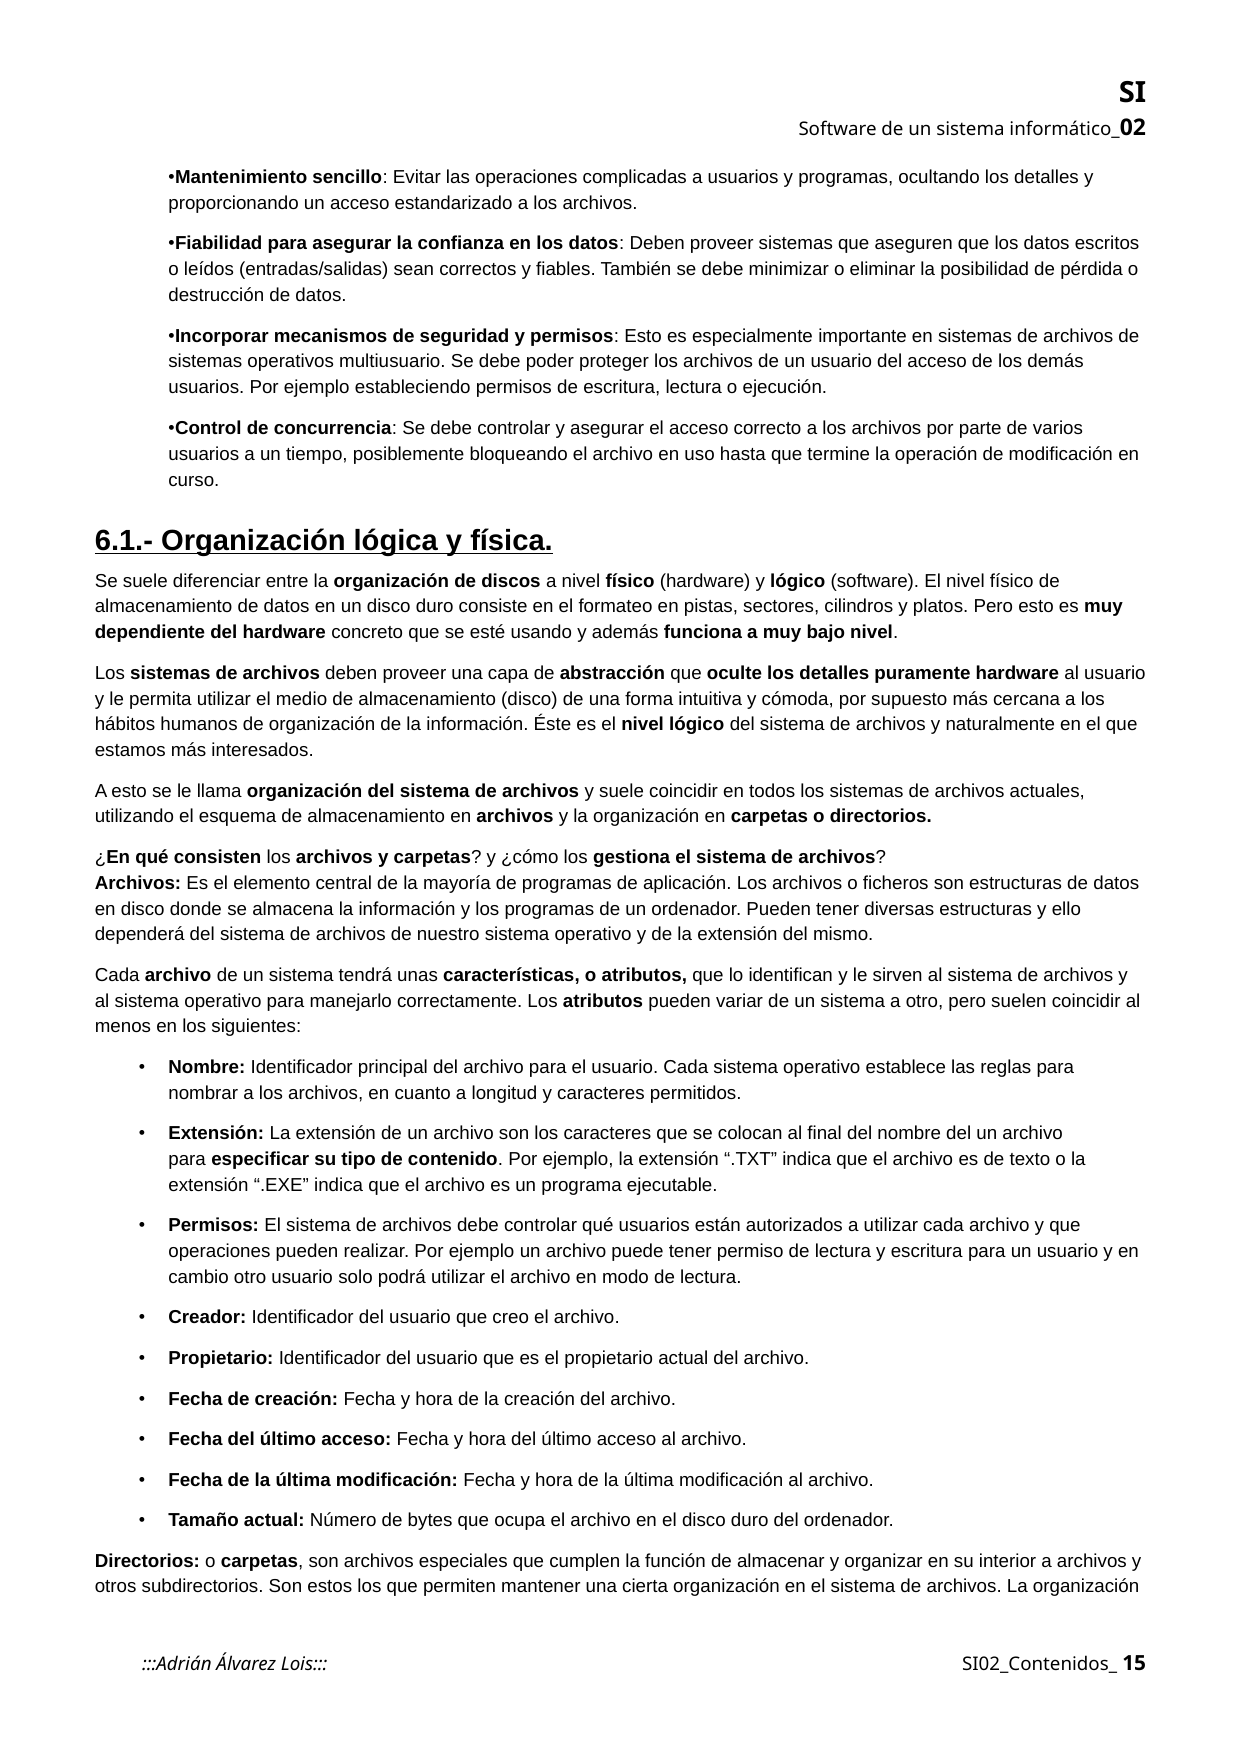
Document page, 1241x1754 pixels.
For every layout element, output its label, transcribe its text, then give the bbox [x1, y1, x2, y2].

list Permisos: El sistema de archivos debe controlar qué usuarios están autorizados a utilizar cada archivo y que operaciones pueden realizar. Por ejemplo un archivo puede tener permiso de lectura y escritura para un usuario y en cambio otro usuario solo podrá utilizar el archivo en modo de lectura. [139, 1214, 1146, 1287]
list Propietario: Identificador del usuario que es el propietario actual del archivo. [139, 1347, 1146, 1368]
text Se suele diferenciar entre la organización de discos a nivel físico (hardware) y lógico (software). El nivel físico de almacenamiento de datos en un disco duro consiste en el formateo en pistas, sectores, cilindros y platos. Pero esto es muy dependiente del hardware concreto que se esté usando y además funciona a muy bajo nivel. [94, 569, 1146, 643]
list Tamaño actual: Número de bytes que ocupa el archivo en el disco duro del ordenador. [139, 1509, 1146, 1531]
text Cada archivo de un sistema tendrá unas características, o atributos, que lo identifican y le sirven al sistema de archivos y al sistema operativo para manejarlo correctamente. Los atributos pueden variar de un sistema a otro, pero suelen coincidir al menos en los siguientes: [94, 963, 1146, 1037]
text Directorios: o carpetas, son archivos especiales que cumplen la función de almacenar y organizar en su interior a archivos y otros subdirectorios. Son estos los que permiten mantener una cierta organización en el sistema de archivos. La organización [94, 1549, 1146, 1597]
list Creador: Identificador del usuario que creo el archivo. [139, 1306, 1146, 1328]
list Fecha del último acceso: Fecha y hora del último acceso al archivo. [139, 1428, 1146, 1449]
list Fiabilidad para asegurar la confianza en los datos: Deben proveer sistemas que aseguren que los datos escritos o leídos (entradas/salidas) sean correctos y fiables. También se debe minimizar o eliminar la posibilidad de pérdida o destrucción de datos. [94, 232, 1146, 306]
list Mantenimiento sencillo: Evitar las operaciones complicadas a usuarios y programas, ocultando los detalles y proporcionando un acceso estandarizado a los archivos. [94, 166, 1146, 213]
list Fecha de creación: Fecha y hora de la creación del archivo. [139, 1387, 1146, 1409]
list Nombre: Identificador principal del archivo para el usuario. Cada sistema operativo establece las reglas para nombrar a los archivos, en cuanto a longitud y caracteres permitidos. [139, 1056, 1146, 1103]
list Incorporar mecanismos de seguridad y permisos: Esto es especialmente importante en sistemas de archivos de sistemas operativos multiusuario. Se debe poder proteger los archivos de un usuario del acceso de los demás usuarios. Por ejemplo estableciendo permisos de escritura, lectura o ejecución. [94, 324, 1146, 398]
text A esto se le llama organización del sistema de archivos y suele coincidir en todos los sistemas de archivos actuales, utilizando el esquema de almacenamiento en archivos y la organización en carpetas o directorios. [94, 779, 1146, 827]
text ¿En qué consisten los archivos y carpetas? y ¿cómo los gestiona el sistema de archivos? Archivos: Es el elemento central de la mayoría de programas de aplicación. Los archivos o ficheros son estructuras de datos en disco donde se almacena la información y los programas de un ordenador. Pueden tener diversas estructuras y ello dependerá del sistema de archivos de nuestro sistema operativo y de la extensión del mismo. [94, 846, 1146, 945]
subtitle 6.1.- Organización lógica y física. [94, 523, 1146, 557]
list Extensión: La extensión de un archivo son los caracteres que se colocan al final del nombre del un archivo para especificar su tipo de contenido. Por ejemplo, la extensión “.TXT” indica que el archivo es de texto o la extensión “.EXE” indica que el archivo es un programa ejecutable. [139, 1122, 1146, 1195]
list Fecha de la última modificación: Fecha y hora de la última modificación al archivo. [139, 1468, 1146, 1490]
text Los sistemas de archivos deben proveer una capa de abstracción que oculte los detalles puramente hardware al usuario y le permita utilizar el medio de almacenamiento (disco) de una forma intuitiva y cómoda, por supuesto más cercana a los hábitos humanos de organización de la información. Éste es el nivel lógico del sistema de archivos y naturalmente en el que estamos más interesados. [94, 661, 1146, 761]
list Control de concurrencia: Se debe controlar y asegurar el acceso correcto a los archivos por parte de varios usuarios a un tiempo, posiblemente bloqueando el archivo en uso hasta que termine la operación de modificación en curso. [94, 417, 1146, 490]
